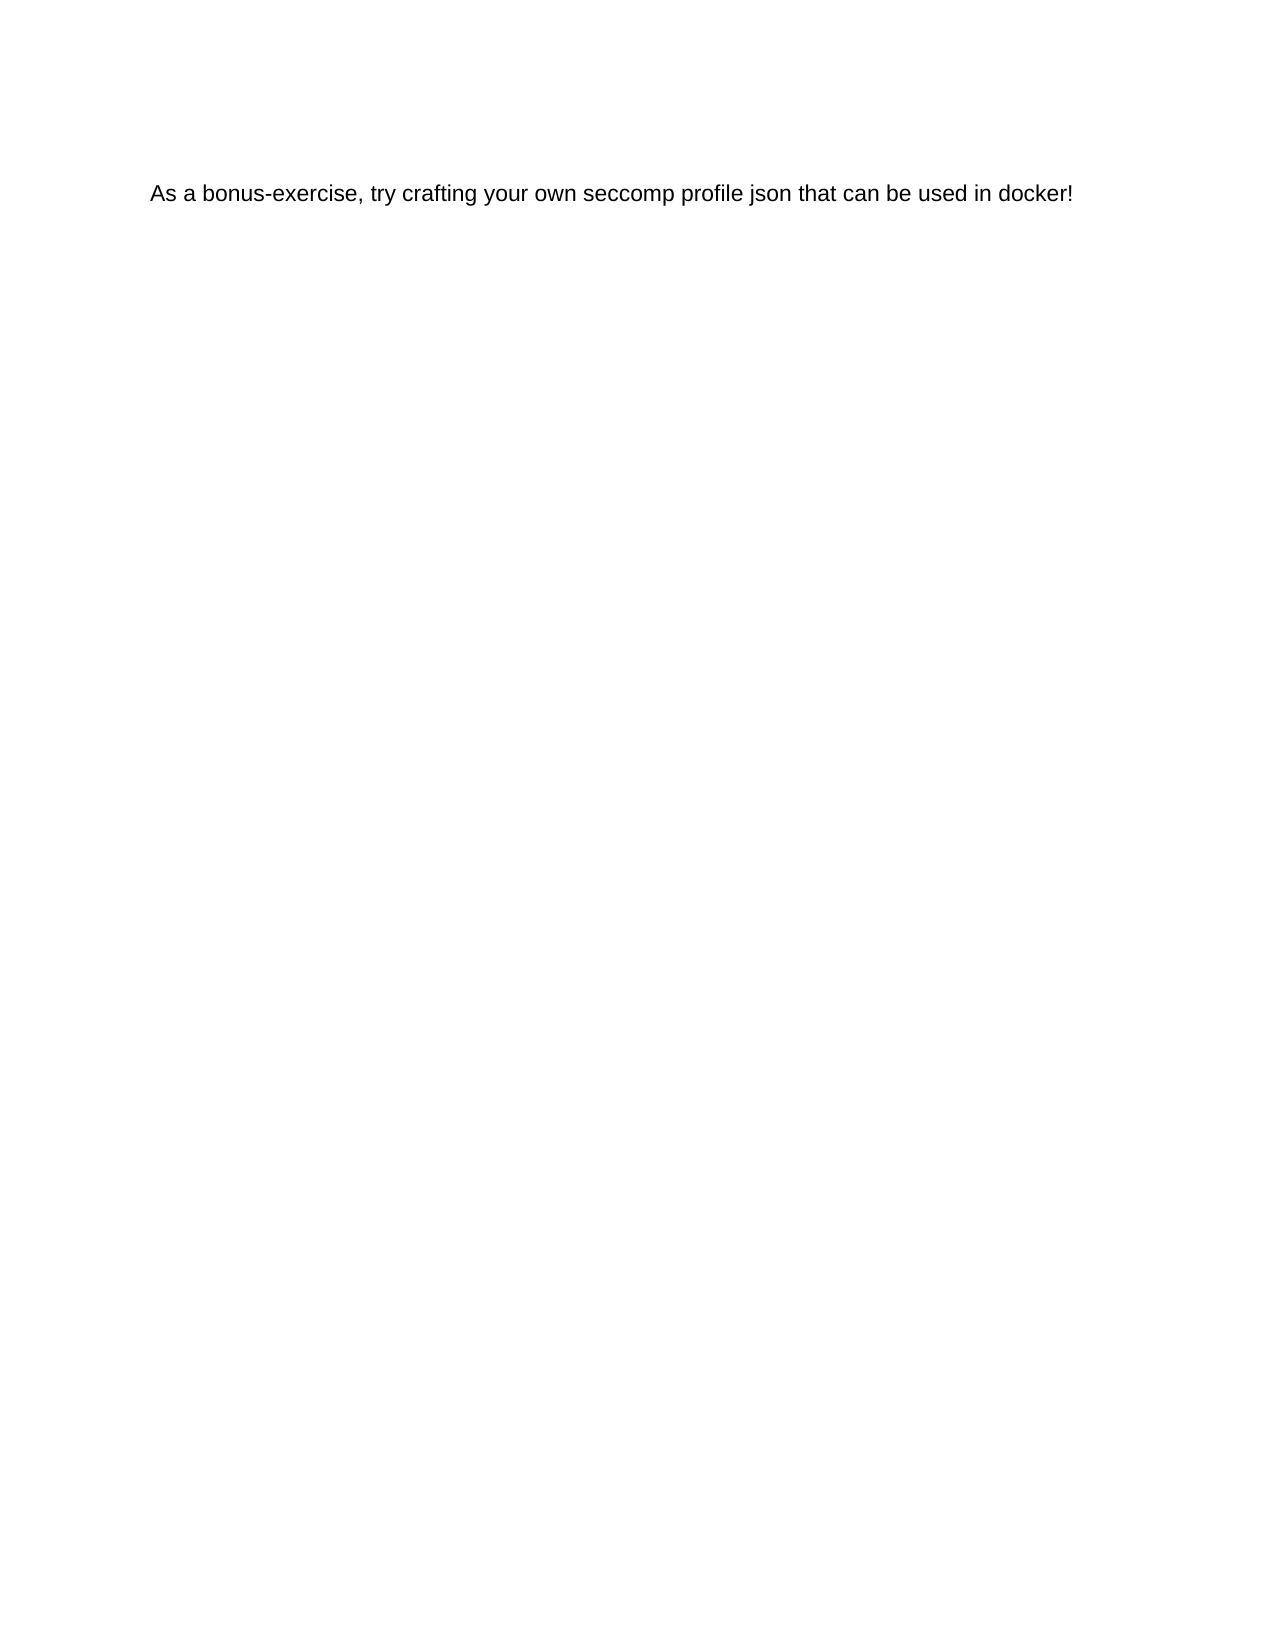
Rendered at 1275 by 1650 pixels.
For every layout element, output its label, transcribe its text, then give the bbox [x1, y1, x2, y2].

text As a bonus-exercise, try crafting your own seccomp profile json that can be used in docker! [150, 180, 1125, 207]
